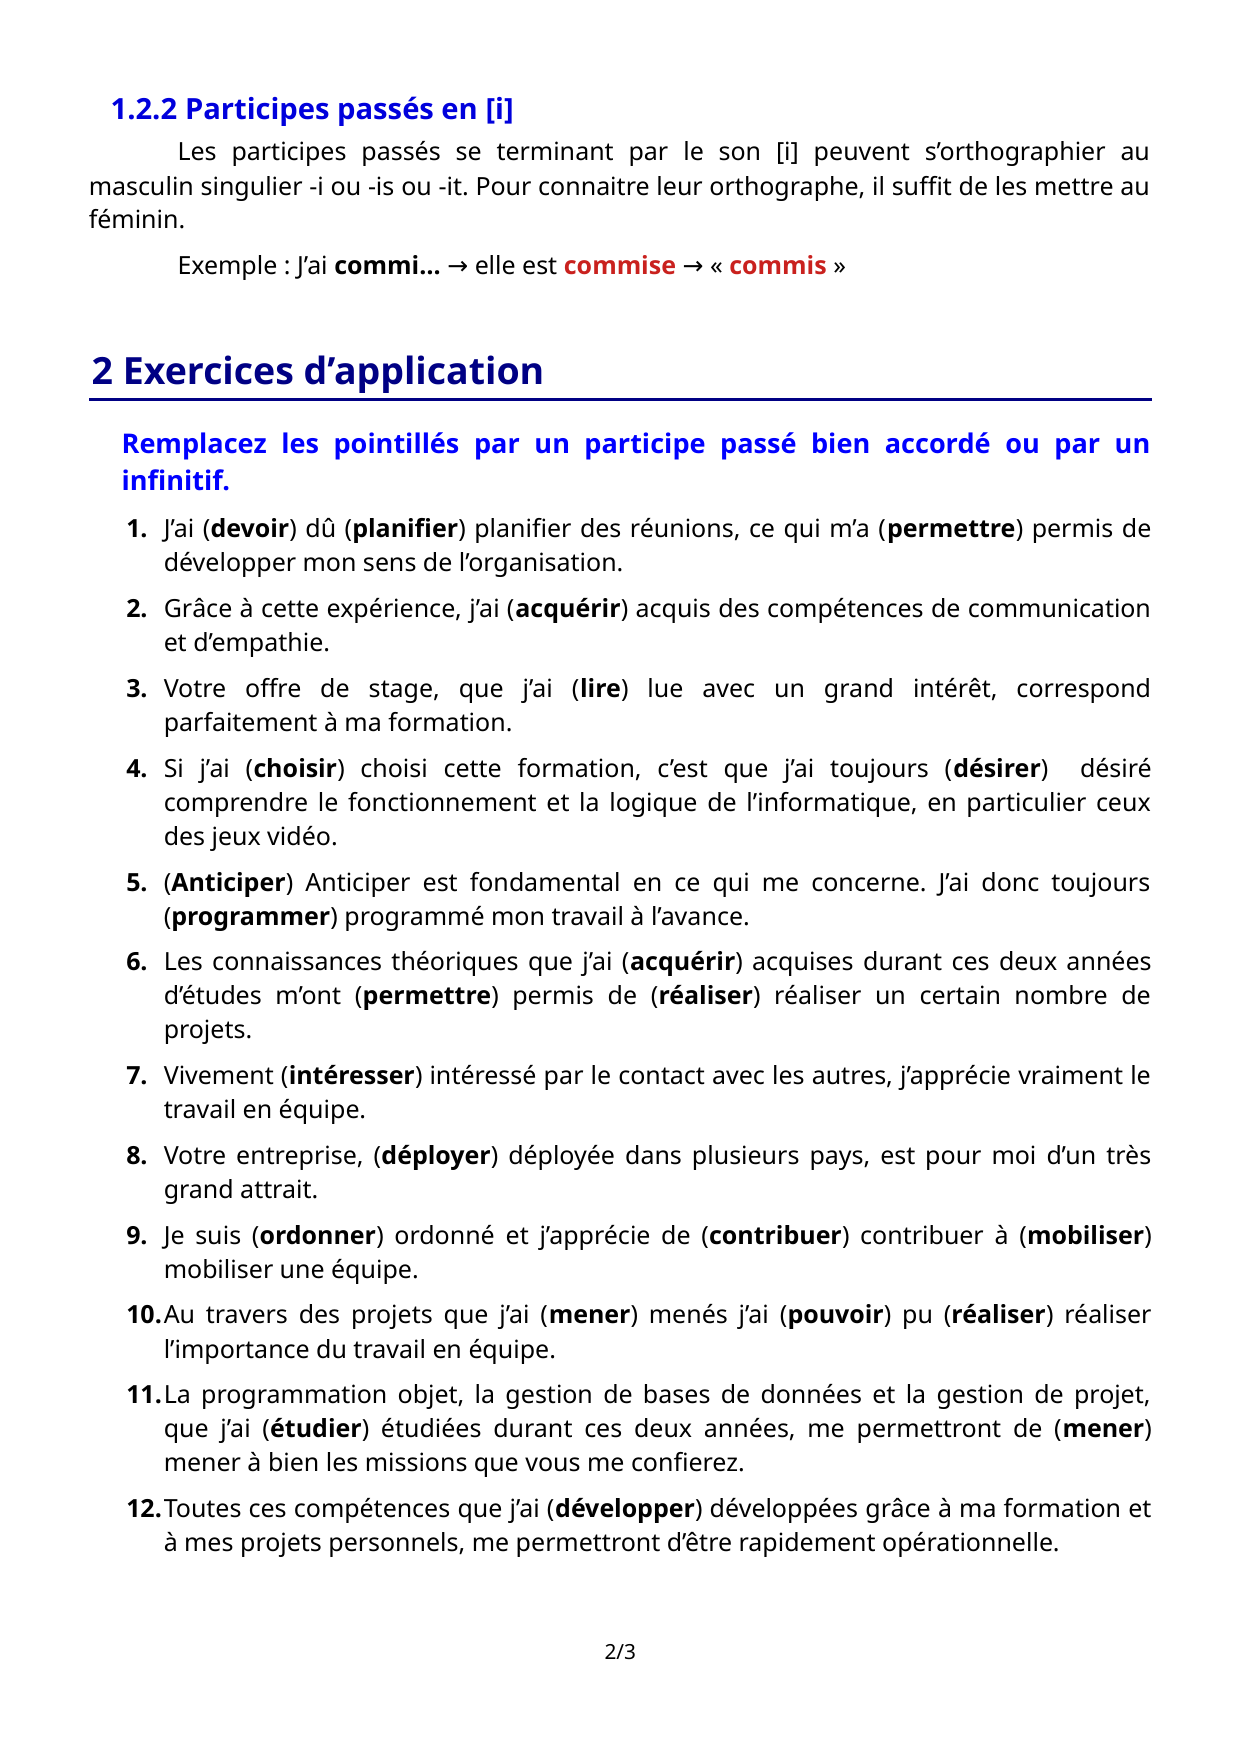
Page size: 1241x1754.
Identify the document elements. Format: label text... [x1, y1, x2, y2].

list (Anticiper) Anticiper est fondamental en ce qui me concerne. J’ai donc toujours (programmer) programmé mon travail à l’avance. [126, 864, 1152, 932]
list Je suis (ordonner) ordonné et j’apprécie de (contribuer) contribuer à (mobiliser) mobiliser une équipe. [126, 1217, 1152, 1286]
list Vivement (intéresser) intéressé par le contact avec les autres, j’apprécie vraiment le travail en équipe. [126, 1058, 1152, 1126]
subtitle Remplacez les pointillés par un participe passé bien accordé ou par un infinitif. [121, 424, 1152, 498]
text Exemple : J’ai commi… → elle est commise → « commis » [88, 248, 1152, 282]
list Votre entreprise, (déployer) déployée dans plusieurs pays, est pour moi d’un très grand attrait. [126, 1138, 1152, 1206]
list J’ai (devoir) dû (planifier) planifier des réunions, ce qui m’a (permettre) permis de développer mon sens de l’organisation. [126, 511, 1152, 579]
text Les participes passés se terminant par le son [i] peuvent s’orthographier au masculin singulier -i ou -is ou -it. Pour connaitre leur orthographe, il suffit de les mettre au féminin. [88, 134, 1152, 236]
list La programmation objet, la gestion de bases de données et la gestion de projet, que j’ai (étudier) étudiées durant ces deux années, me permettront de (mener) mener à bien les missions que vous me confierez. [126, 1377, 1152, 1479]
list Les connaissances théoriques que j’ai (acquérir) acquises durant ces deux années d’études m’ont (permettre) permis de (réaliser) réaliser un certain nombre de projets. [126, 944, 1152, 1046]
subtitle Participes passés en [i] [110, 88, 1152, 128]
list Grâce à cette expérience, j’ai (acquérir) acquis des compétences de communication et d’empathie. [126, 591, 1152, 659]
subtitle Exercices d’application [88, 341, 1152, 401]
list Si j’ai (choisir) choisi cette formation, c’est que j’ai toujours (désirer) désiré comprendre le fonctionnement et la logique de l’informatique, en particulier ceux des jeux vidéo. [126, 750, 1152, 852]
list Au travers des projets que j’ai (mener) menés j’ai (pouvoir) pu (réaliser) réaliser l’importance du travail en équipe. [126, 1297, 1152, 1365]
list Toutes ces compétences que j’ai (développer) développées grâce à ma formation et à mes projets personnels, me permettront d’être rapidement opérationnelle. [126, 1491, 1152, 1559]
list Votre offre de stage, que j’ai (lire) lue avec un grand intérêt, correspond parfaitement à ma formation. [126, 671, 1152, 739]
